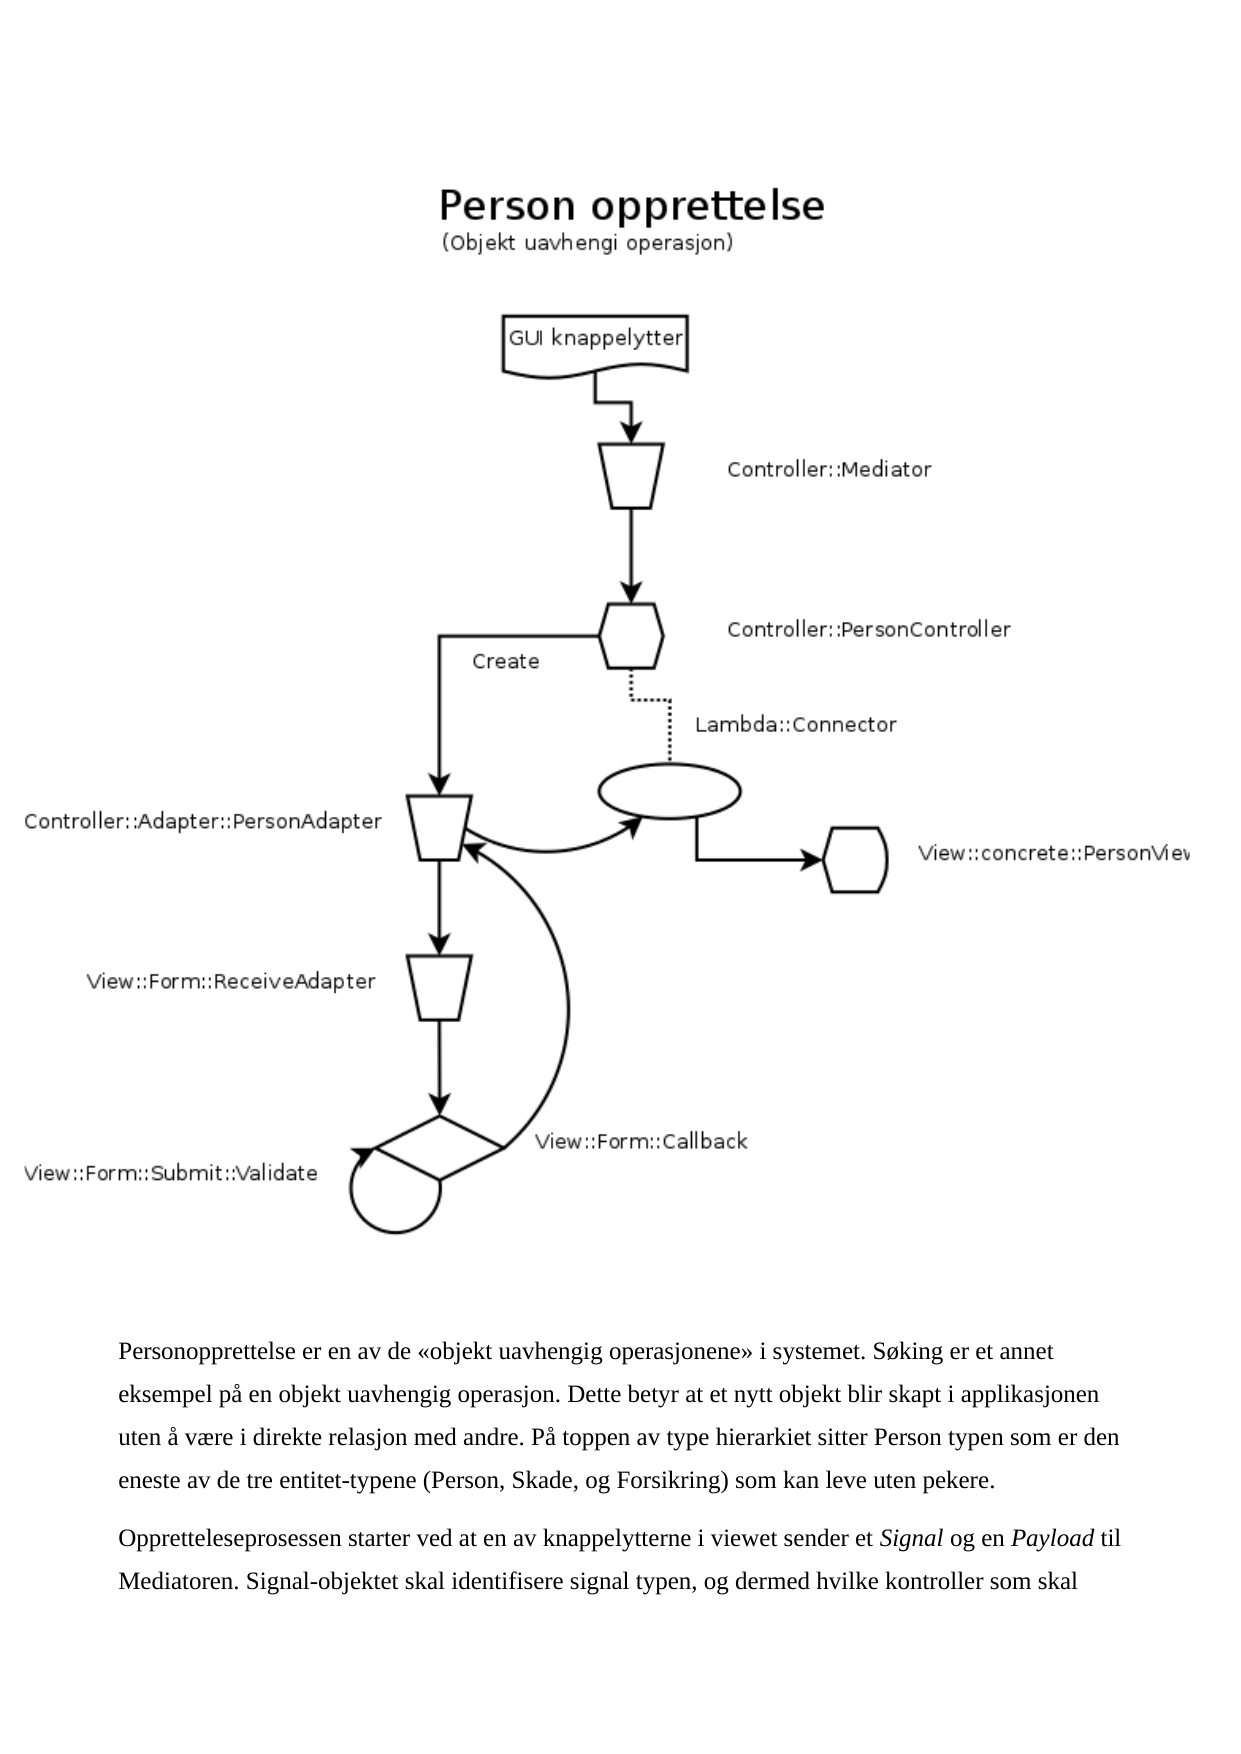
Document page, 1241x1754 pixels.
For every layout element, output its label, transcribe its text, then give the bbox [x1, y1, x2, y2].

text Personopprettelse er en av de «objekt uavhengig operasjonene» i systemet. Søking er et annet eksempel på en objekt uavhengig operasjon. Dette betyr at et nytt objekt blir skapt i applikasjonen uten å være i direkte relasjon med andre. På toppen av type hierarkiet sitter Person typen som er den eneste av de tre entitet-typene (Person, Skade, og Forsikring) som kan leve uten pekere. [118, 1336, 1122, 1494]
picture [24, 182, 1190, 1236]
text Oppretteleseprosessen starter ved at en av knappelytterne i viewet sender et Signal og en Payload til Mediatoren. Signal-objektet skal identifisere signal typen, og dermed hvilke kontroller som skal [118, 1523, 1122, 1595]
